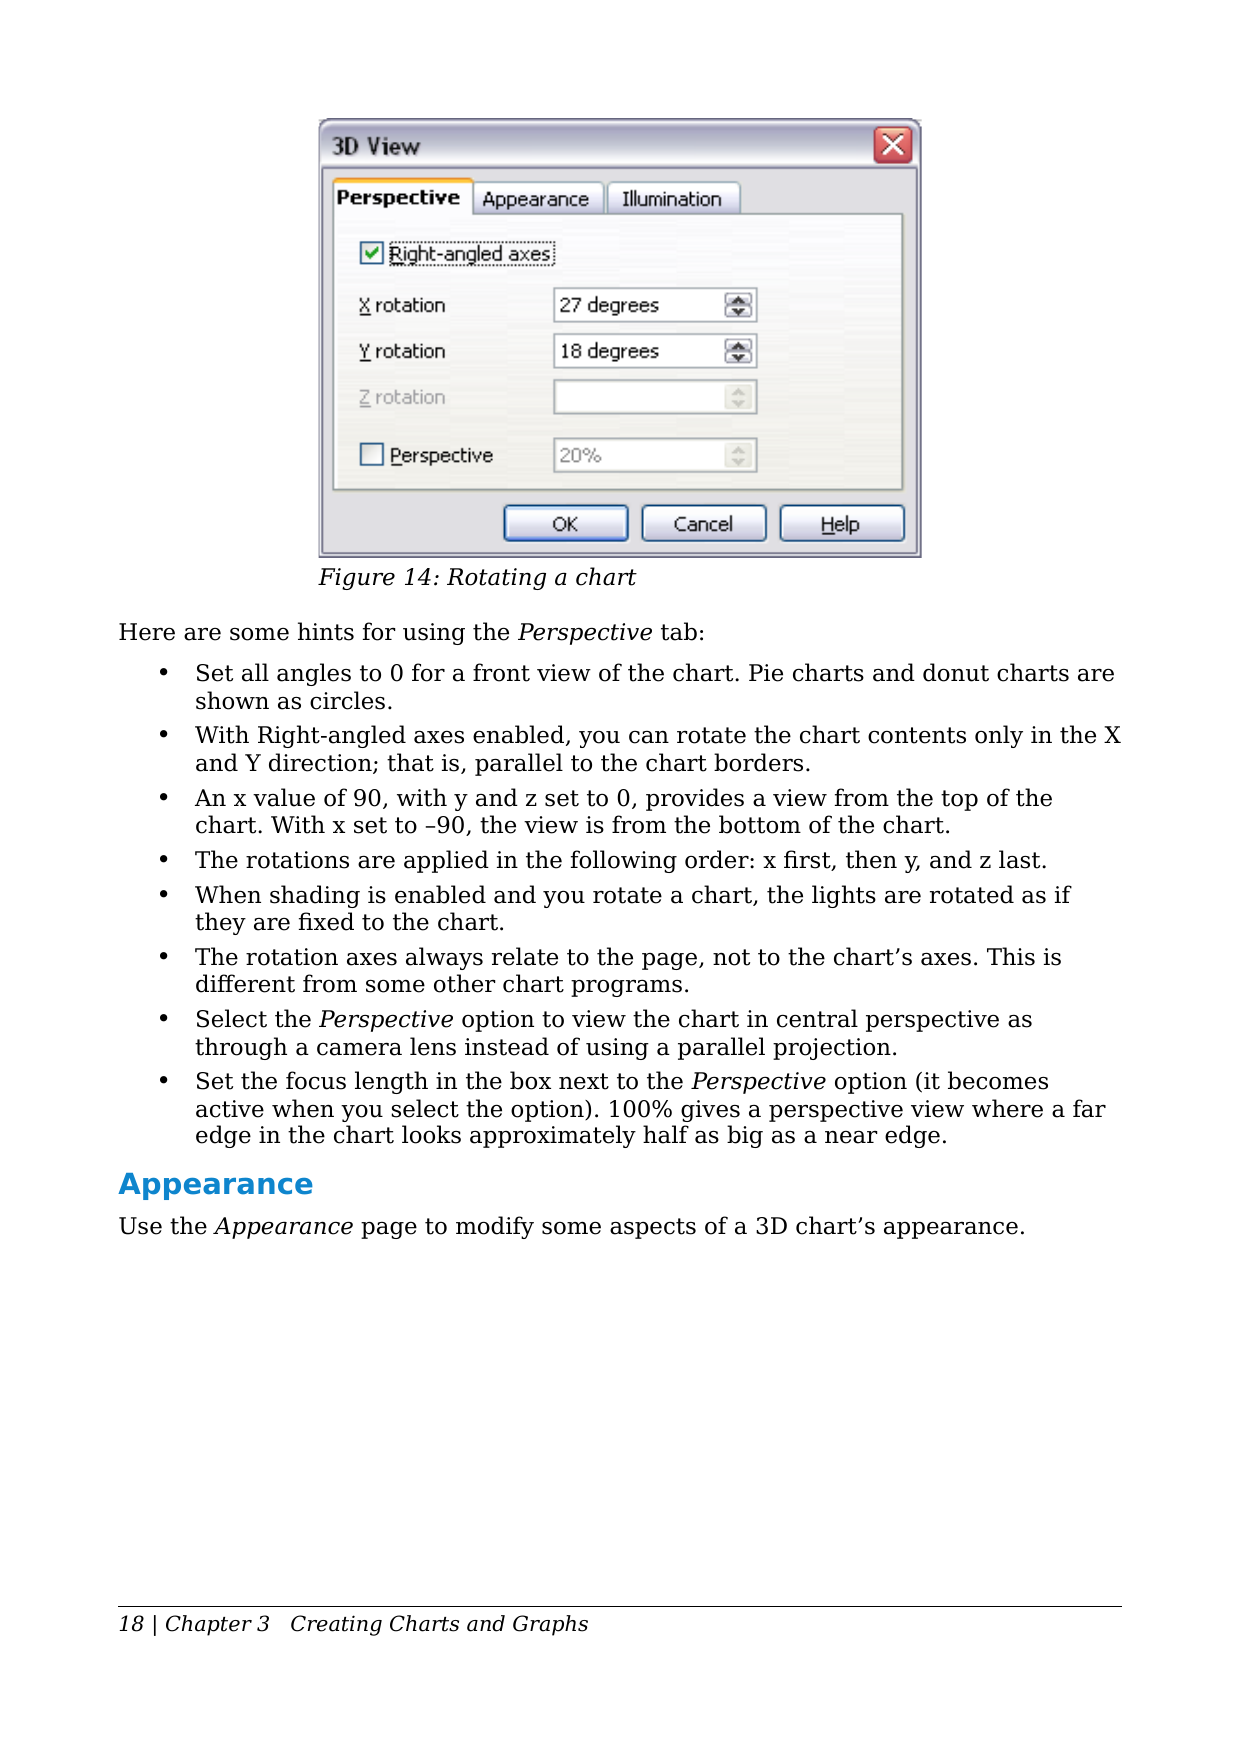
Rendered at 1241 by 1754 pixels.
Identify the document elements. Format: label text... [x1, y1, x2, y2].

list When shading is enabled and you rotate a chart, the lights are rotated as if they are fixed to the chart. [156, 880, 1122, 936]
list Select the Perspective option to view the chart in central perspective as through a camera lens instead of using a parallel projection. [156, 1004, 1122, 1060]
list The rotation axes always relate to the page, not to the chart’s axes. This is different from some other chart programs. [156, 942, 1122, 998]
subtitle Appearance [118, 1167, 1122, 1201]
text Here are some hints for using the Perspective tab: [118, 619, 1122, 646]
text Figure 14: Rotating a chart [318, 564, 922, 591]
list An x value of 90, with y and z set to 0, provides a view from the top of the chart. With x set to –90, the view is from the bottom of the chart. [156, 783, 1122, 839]
text Use the Appearance page to modify some aspects of a 3D chart’s appearance. [118, 1213, 1122, 1240]
picture [318, 118, 922, 558]
list With Right-angled axes enabled, you can rotate the chart contents only in the X and Y direction; that is, parallel to the chart borders. [156, 721, 1122, 777]
list The rotations are applied in the following order: x first, then y, and z last. [156, 845, 1122, 874]
list Set all angles to 0 for a front view of the chart. Pie charts and donut charts are shown as circles. [156, 659, 1122, 714]
list Set the focus length in the box next to the Perspective option (it becomes active when you select the option). 100% gives a perspective view where a far edge in the chart looks approximately half as big as a near edge. [156, 1067, 1122, 1149]
